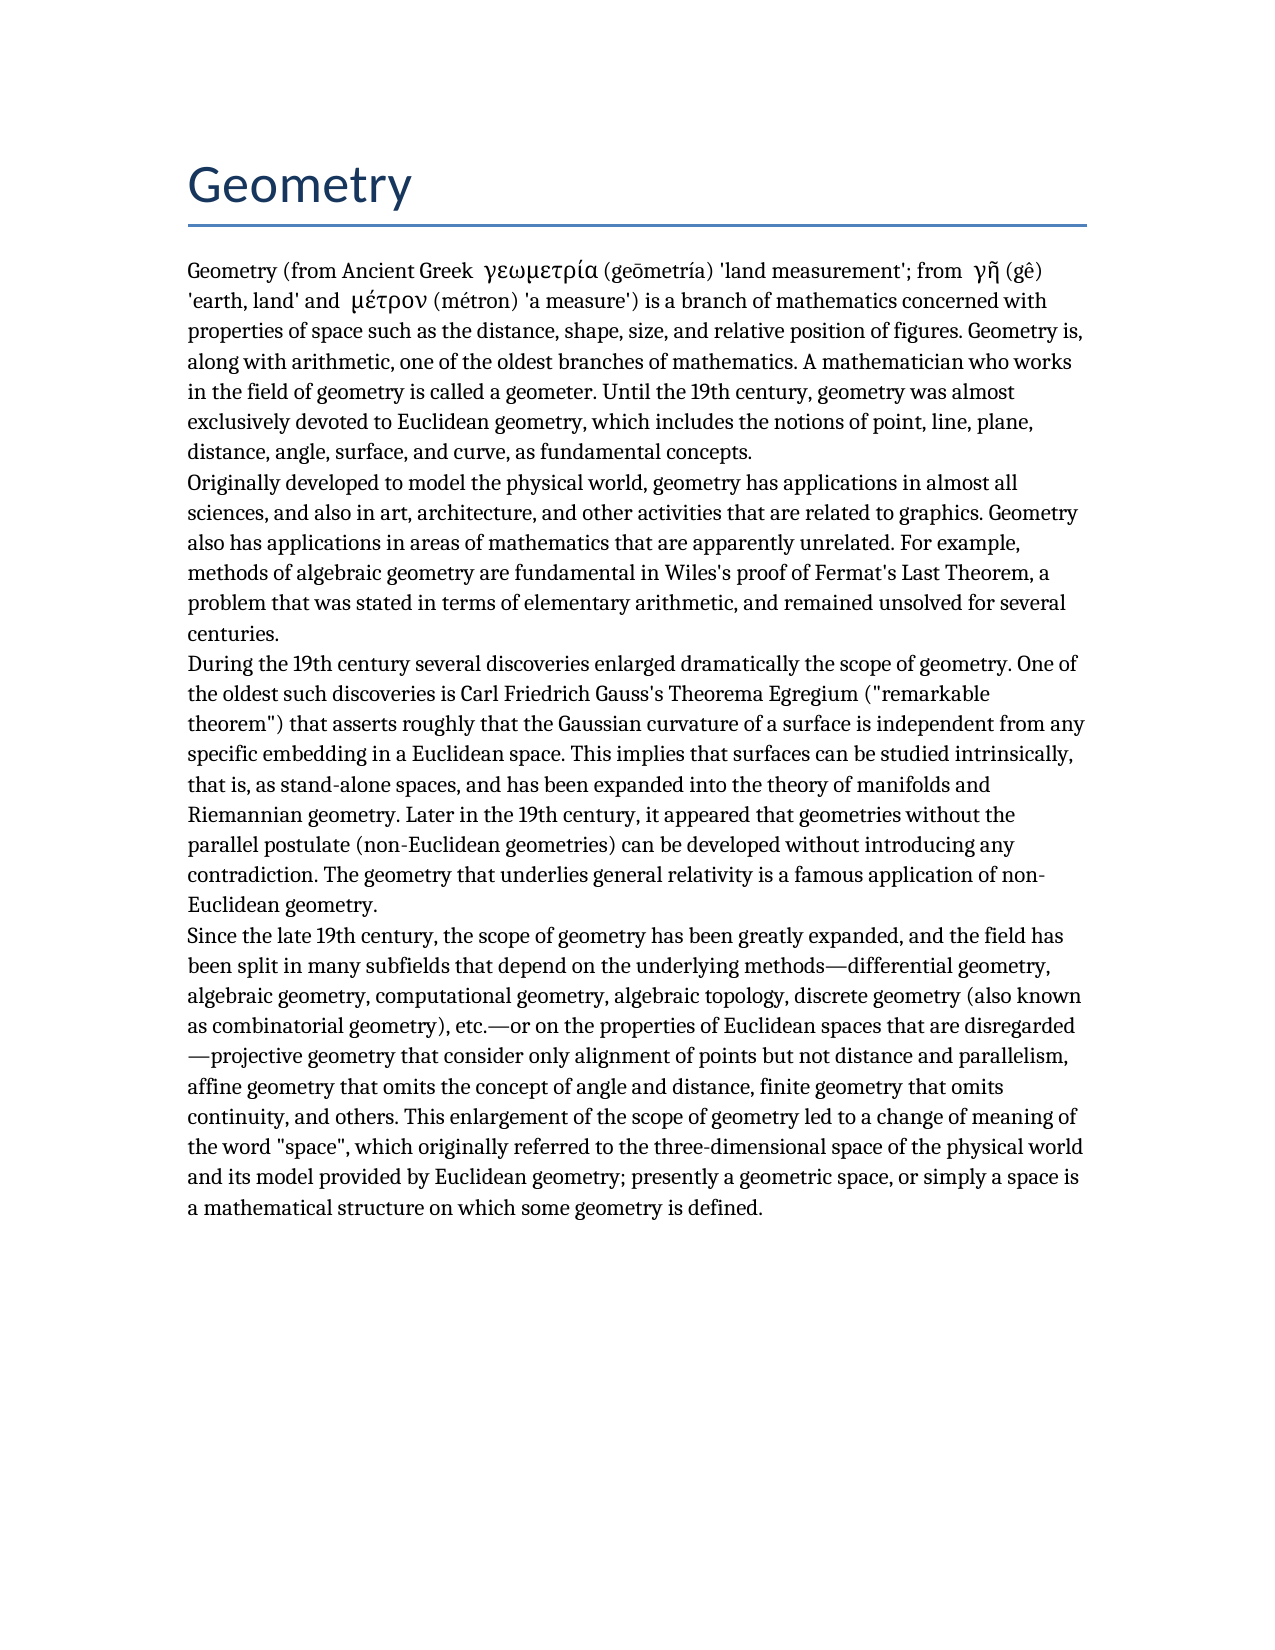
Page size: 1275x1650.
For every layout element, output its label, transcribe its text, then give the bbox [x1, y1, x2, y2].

title Geometry [187, 150, 1087, 227]
text Geometry (from Ancient Greek γεωμετρία (geōmetría) 'land measurement'; from γῆ (gê) 'earth, land' and μέτρον (métron) 'a measure') is a branch of mathematics concerned with properties of space such as the distance, shape, size, and relative position of figures. Geometry is, along with arithmetic, one of the oldest branches of mathematics. A mathematician who works in the field of geometry is called a geometer. Until the 19th century, geometry was almost exclusively devoted to Euclidean geometry, which includes the notions of point, line, plane, distance, angle, surface, and curve, as fundamental concepts. Originally developed to model the physical world, geometry has applications in almost all sciences, and also in art, architecture, and other activities that are related to graphics. Geometry also has applications in areas of mathematics that are apparently unrelated. For example, methods of algebraic geometry are fundamental in Wiles's proof of Fermat's Last Theorem, a problem that was stated in terms of elementary arithmetic, and remained unsolved for several centuries. During the 19th century several discoveries enlarged dramatically the scope of geometry. One of the oldest such discoveries is Carl Friedrich Gauss's Theorema Egregium ("remarkable theorem") that asserts roughly that the Gaussian curvature of a surface is independent from any specific embedding in a Euclidean space. This implies that surfaces can be studied intrinsically, that is, as stand-alone spaces, and has been expanded into the theory of manifolds and Riemannian geometry. Later in the 19th century, it appeared that geometries without the parallel postulate (non-Euclidean geometries) can be developed without introducing any contradiction. The geometry that underlies general relativity is a famous application of non-Euclidean geometry. Since the late 19th century, the scope of geometry has been greatly expanded, and the field has been split in many subfields that depend on the underlying methods—differential geometry, algebraic geometry, computational geometry, algebraic topology, discrete geometry (also known as combinatorial geometry), etc.—or on the properties of Euclidean spaces that are disregarded—projective geometry that consider only alignment of points but not distance and parallelism, affine geometry that omits the concept of angle and distance, finite geometry that omits continuity, and others. This enlargement of the scope of geometry led to a change of meaning of the word "space", which originally referred to the three-dimensional space of the physical world and its model provided by Euclidean geometry; presently a geometric space, or simply a space is a mathematical structure on which some geometry is defined. [187, 258, 1087, 1221]
